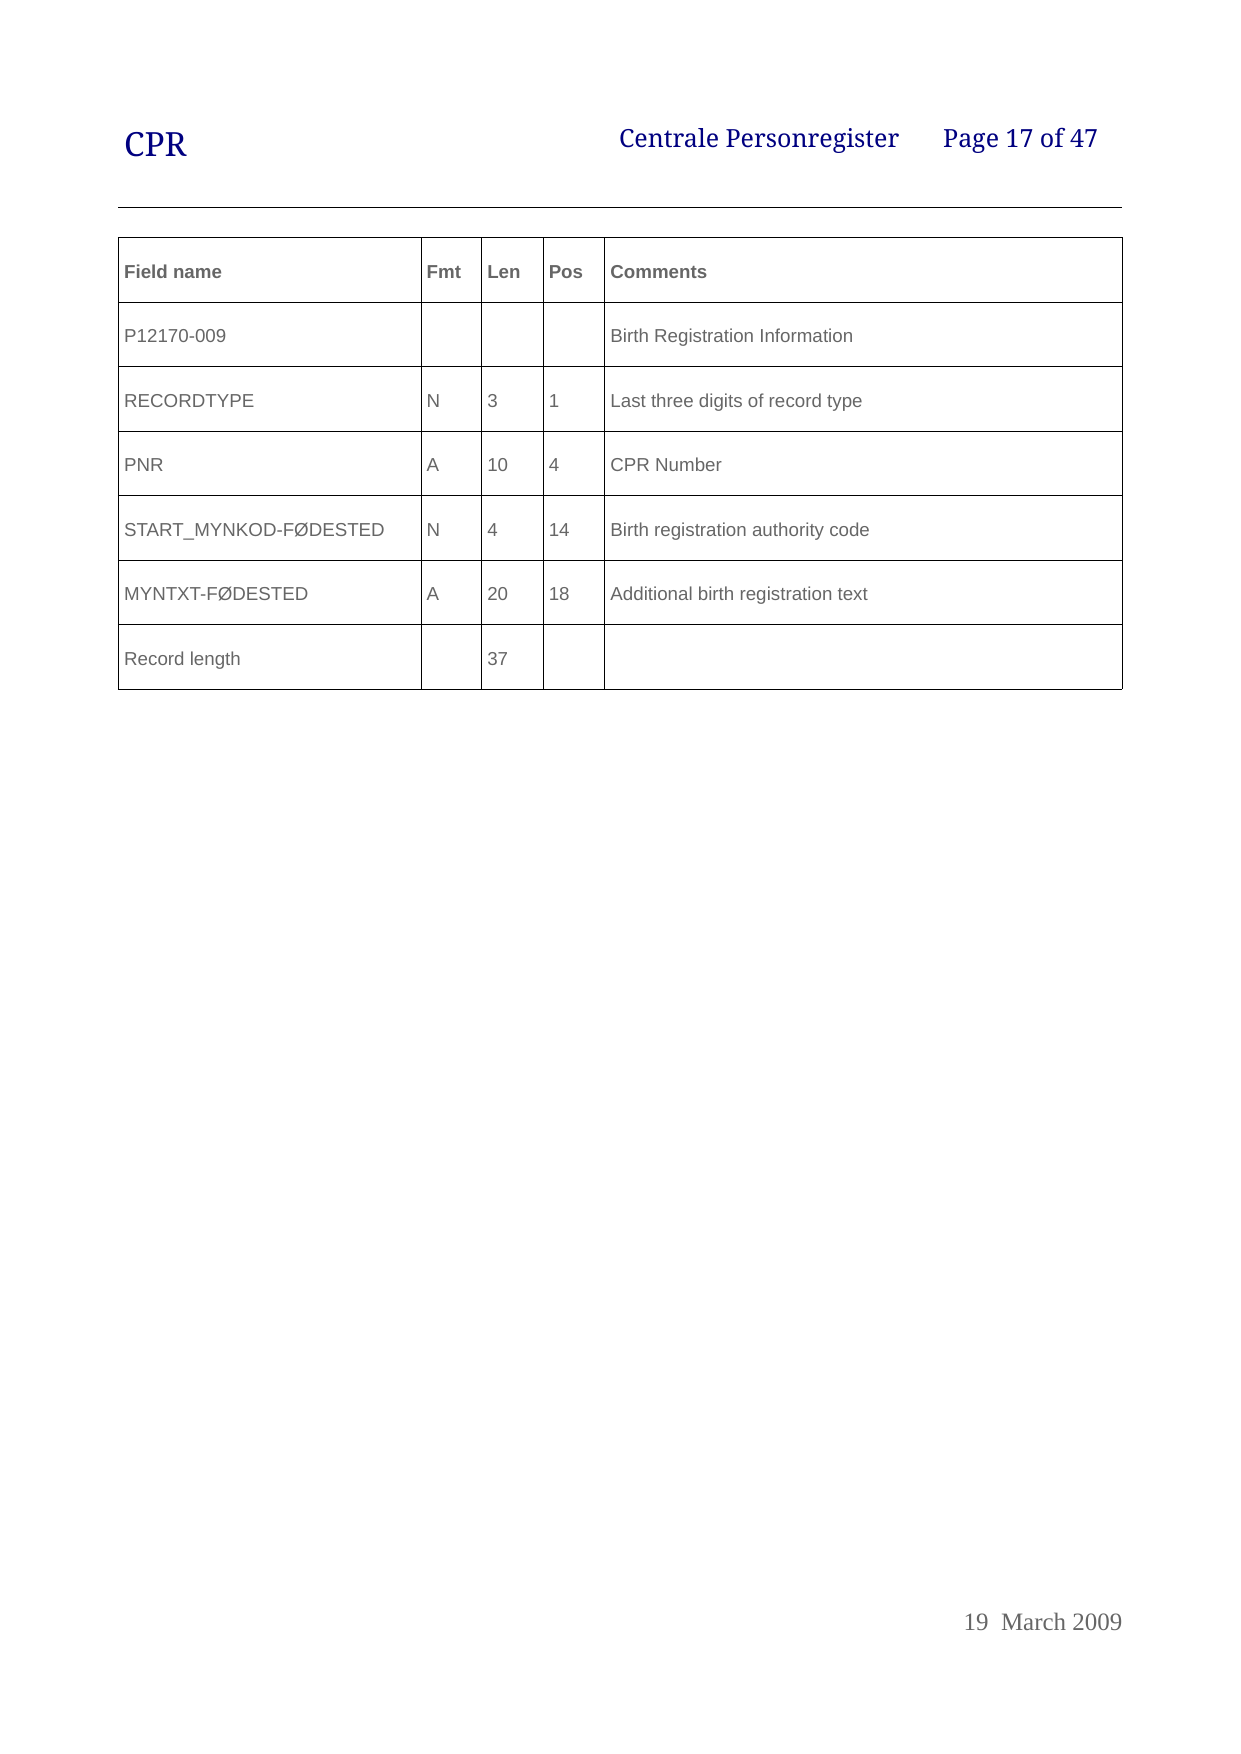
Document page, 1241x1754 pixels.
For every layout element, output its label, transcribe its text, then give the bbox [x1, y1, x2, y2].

table_header Comments [605, 238, 1122, 302]
table_header Field name [119, 238, 421, 302]
table_cell 14 [544, 496, 604, 559]
table_cell CPR Number [605, 432, 1122, 495]
table_cell N [422, 496, 481, 559]
table_cell A [422, 432, 481, 495]
table_cell [422, 625, 481, 688]
table_cell Last three digits of record type [605, 367, 1122, 431]
table_cell 4 [544, 432, 604, 495]
table_cell [482, 303, 543, 366]
table_cell 20 [482, 561, 543, 624]
table_cell [422, 303, 481, 366]
table_cell N [422, 367, 481, 431]
table_header Pos [544, 238, 604, 302]
table_cell Birth registration authority code [605, 496, 1122, 559]
table_header Fmt [422, 238, 481, 302]
table_cell Birth Registration Information [605, 303, 1122, 366]
table_cell Additional birth registration text [605, 561, 1122, 624]
table_cell START_MYNKOD-FØDESTED [119, 496, 421, 559]
table_cell [544, 625, 604, 688]
table_cell Record length [119, 625, 421, 688]
table_header Len [482, 238, 543, 302]
table_cell A [422, 561, 481, 624]
table_cell 4 [482, 496, 543, 559]
table_cell MYNTXT-FØDESTED [119, 561, 421, 624]
table_cell P12170-009 [119, 303, 421, 366]
table_cell 18 [544, 561, 604, 624]
table_cell RECORDTYPE [119, 367, 421, 431]
table_cell 3 [482, 367, 543, 431]
table_cell [605, 625, 1122, 688]
table_cell 37 [482, 625, 543, 688]
table_cell PNR [119, 432, 421, 495]
table_cell [544, 303, 604, 366]
table_cell 10 [482, 432, 543, 495]
table_cell 1 [544, 367, 604, 431]
